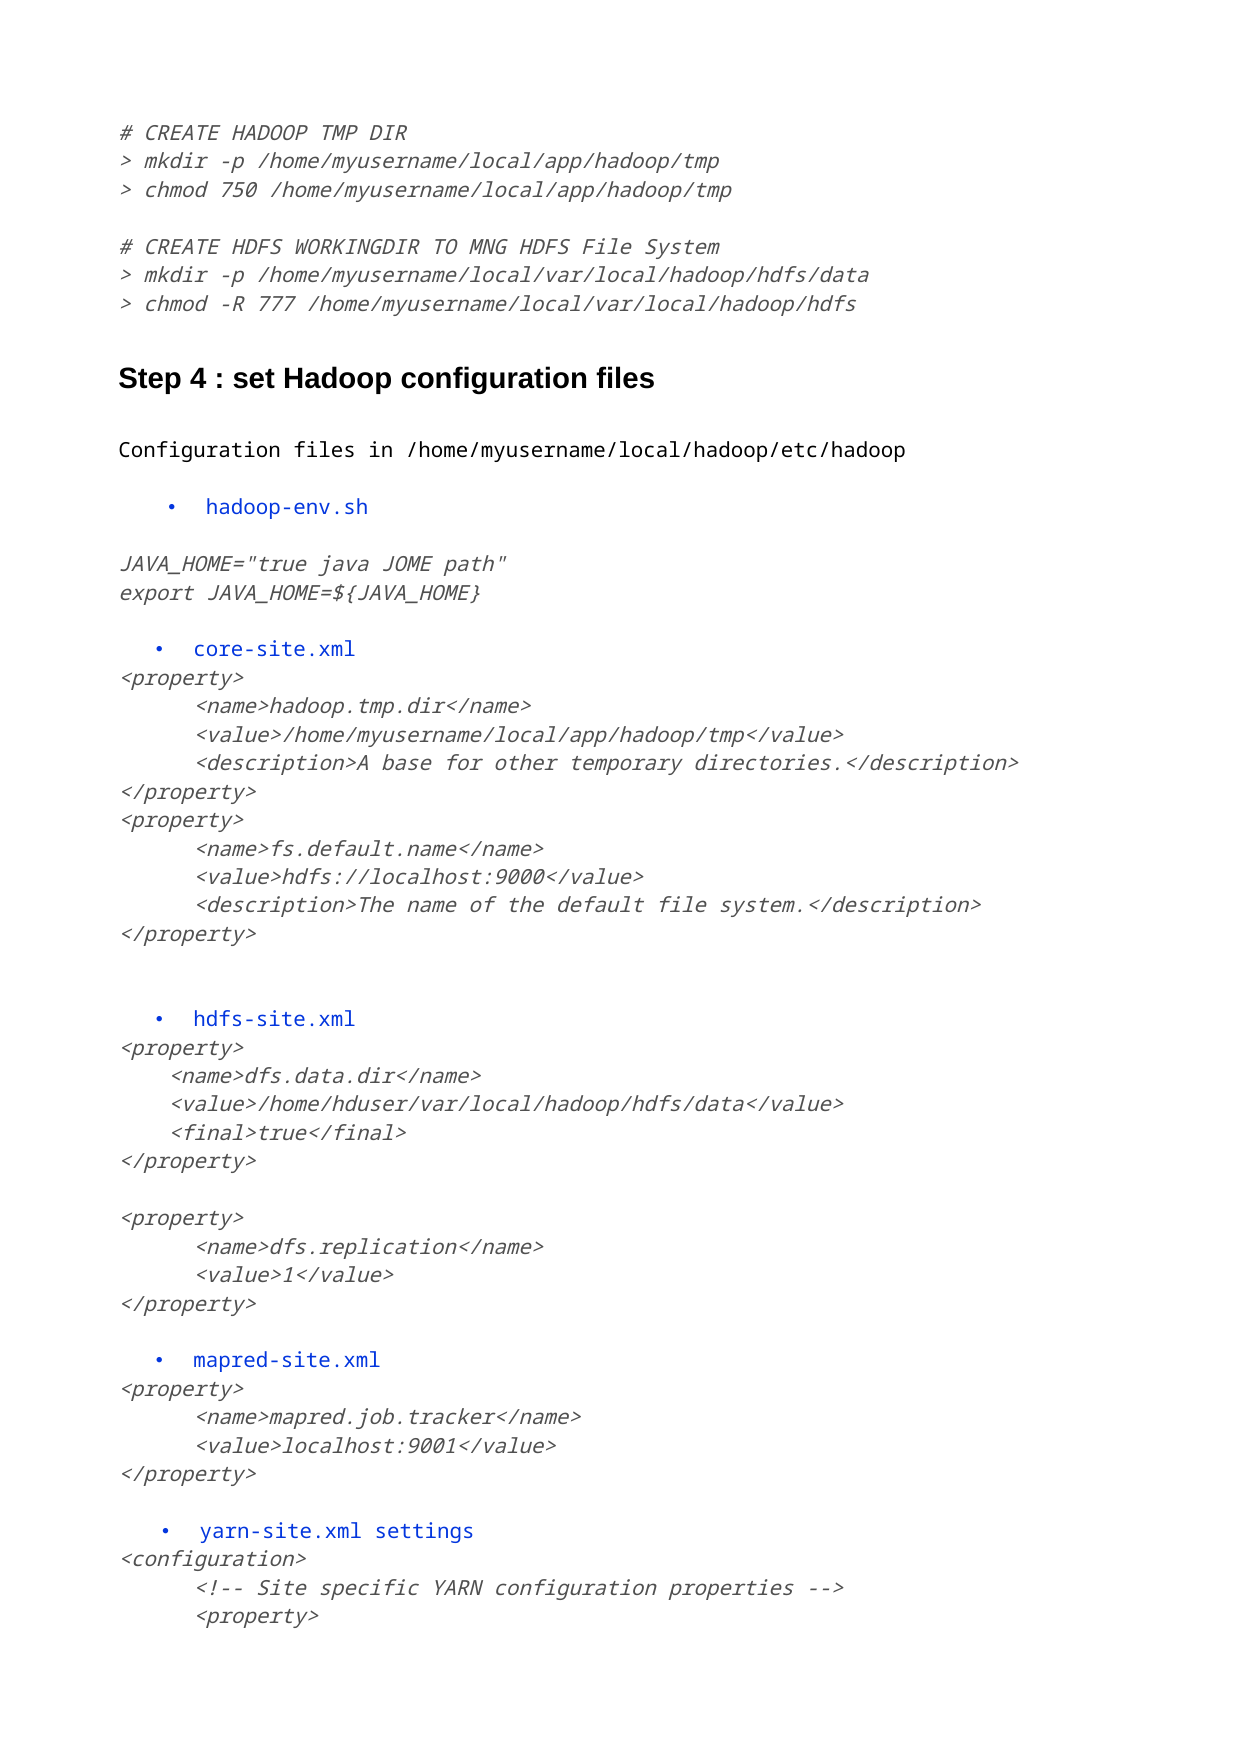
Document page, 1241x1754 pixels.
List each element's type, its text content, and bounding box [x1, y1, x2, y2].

text <property> [118, 1601, 1122, 1630]
text <property> [118, 1033, 1122, 1061]
text JAVA_HOME="true java JOME path" [118, 549, 1122, 578]
text <name>hadoop.tmp.dir</name> [118, 691, 1122, 720]
list hadoop-env.sh [168, 492, 1122, 521]
text <property> [118, 663, 1122, 691]
list mapred-site.xml [156, 1346, 1122, 1374]
subtitle Step 4 : set Hadoop configuration files [118, 361, 1122, 394]
text > mkdir -p /home/myusername/local/app/hadoop/tmp [118, 147, 1122, 175]
text <configuration> [118, 1544, 1122, 1573]
text <description>The name of the default file system.</description> [118, 891, 1122, 919]
text </property> [118, 1146, 1122, 1175]
text <property> [118, 805, 1122, 834]
text <property> [118, 1203, 1122, 1232]
text </property> [118, 1459, 1122, 1488]
text </property> [118, 777, 1122, 805]
text > chmod 750 /home/myusername/local/app/hadoop/tmp [118, 175, 1122, 203]
text <name>fs.default.name</name> [118, 834, 1122, 862]
text <value>localhost:9001</value> [118, 1431, 1122, 1459]
text > chmod -R 777 /home/myusername/local/var/local/hadoop/hdfs [118, 289, 1122, 317]
text <name>dfs.replication</name> [118, 1232, 1122, 1260]
text <value>/home/myusername/local/app/hadoop/tmp</value> [118, 720, 1122, 748]
text <value>1</value> [118, 1260, 1122, 1289]
text </property> [118, 919, 1122, 947]
text # CREATE HDFS WORKINGDIR TO MNG HDFS File System [118, 232, 1122, 260]
text Configuration files in /home/myusername/local/hadoop/etc/hadoop [118, 436, 1122, 464]
text # CREATE HADOOP TMP DIR [118, 118, 1122, 147]
text <description>A base for other temporary directories.</description> [118, 748, 1122, 777]
text <name>mapred.job.tracker</name> [118, 1402, 1122, 1431]
text <value>hdfs://localhost:9000</value> [118, 862, 1122, 891]
text <value>/home/hduser/var/local/hadoop/hdfs/data</value> [118, 1089, 1122, 1118]
text <name>dfs.data.dir</name> [118, 1061, 1122, 1089]
text </property> [118, 1289, 1122, 1317]
text export JAVA_HOME=${JAVA_HOME} [118, 578, 1122, 606]
list hdfs-site.xml [156, 1004, 1122, 1033]
text <final>true</final> [118, 1118, 1122, 1146]
list yarn-site.xml settings [162, 1516, 1122, 1544]
text <property> [118, 1374, 1122, 1402]
text > mkdir -p /home/myusername/local/var/local/hadoop/hdfs/data [118, 260, 1122, 289]
list core-site.xml [156, 634, 1122, 663]
text <!-- Site specific YARN configuration properties --> [118, 1573, 1122, 1601]
